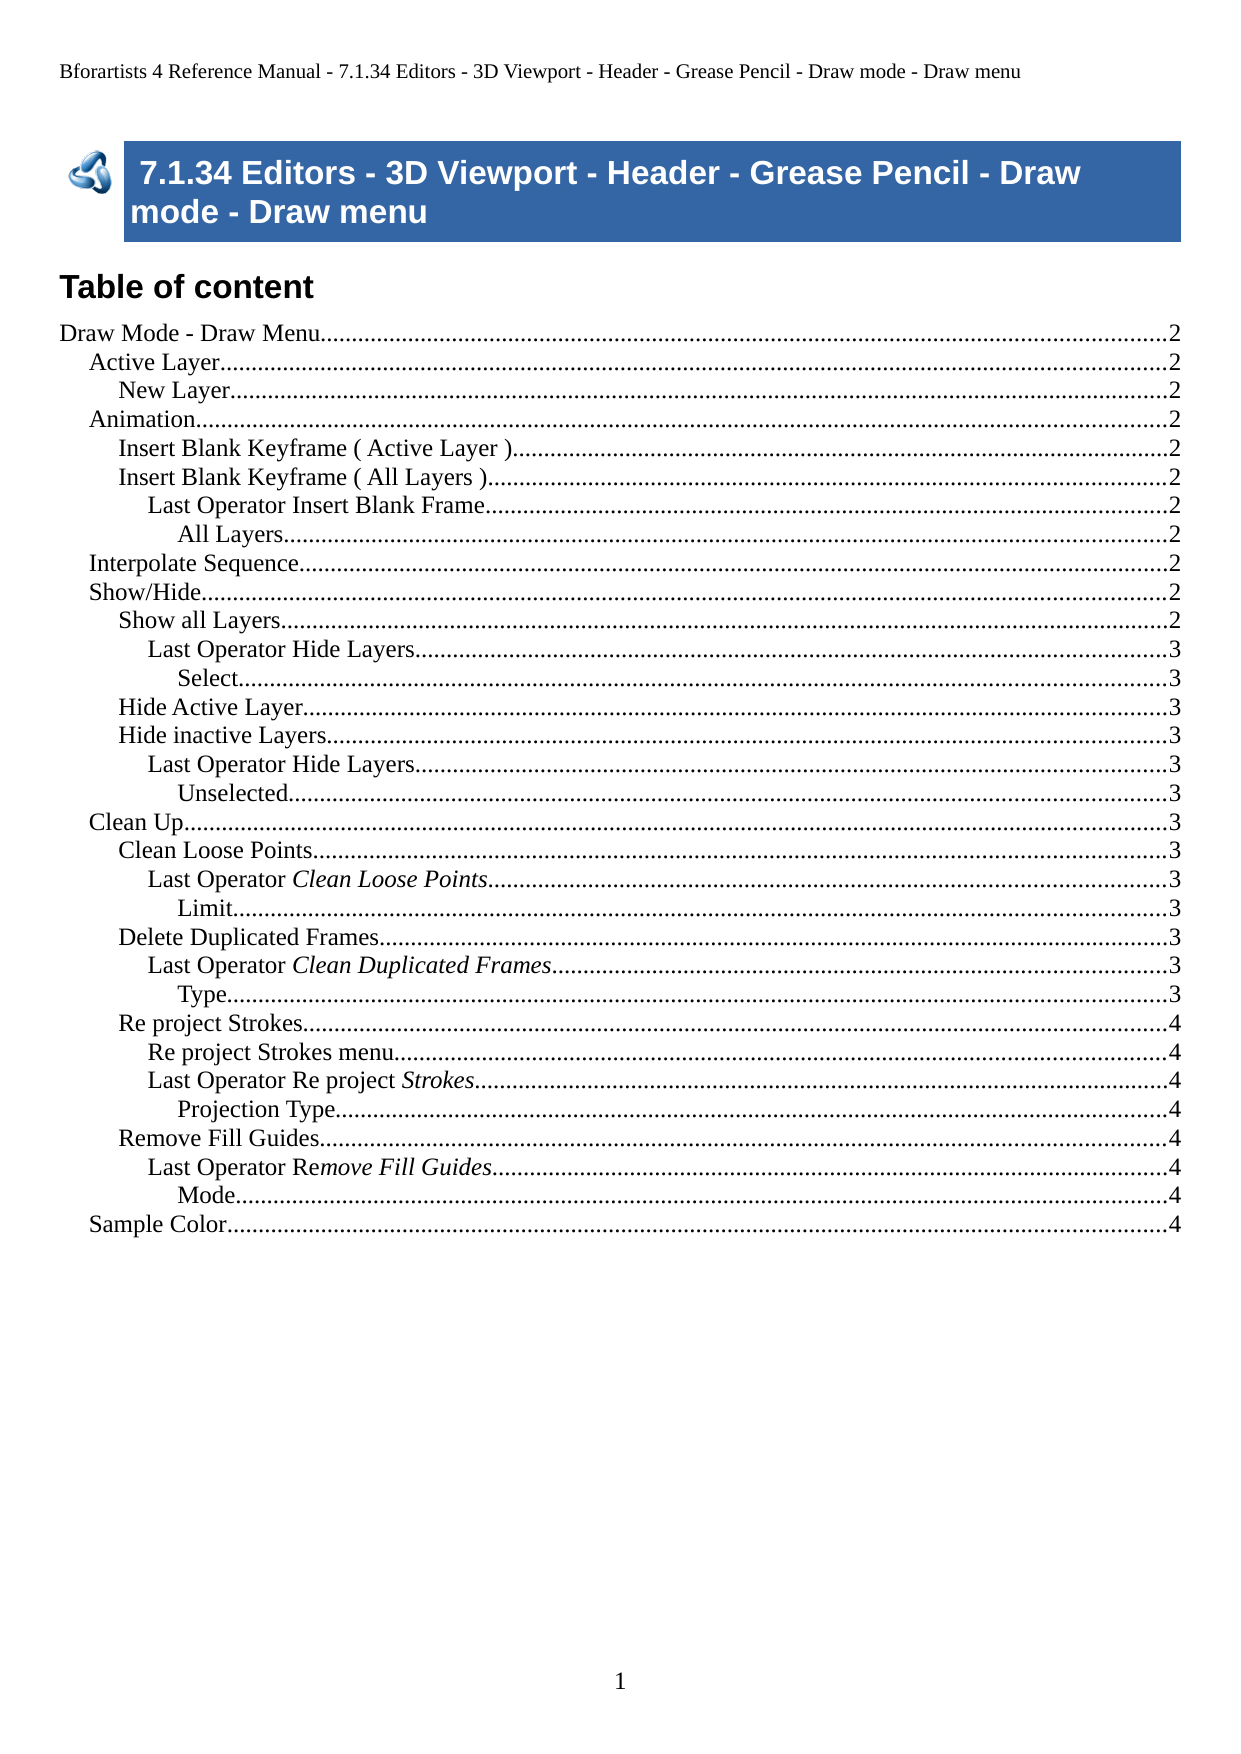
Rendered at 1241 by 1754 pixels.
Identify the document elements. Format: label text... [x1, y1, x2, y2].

text Last Operator Clean Duplicated Frames 3 [147, 950, 1181, 979]
text Remove Fill Guides 4 [118, 1123, 1181, 1152]
text Draw Mode - Draw Menu 2 [59, 318, 1181, 347]
text Hide inactive Layers 3 [118, 720, 1181, 749]
text All Layers 2 [177, 519, 1181, 548]
text Select 3 [177, 663, 1181, 692]
subtitle Table of content [59, 267, 1181, 305]
table_header 7.1.34 Editors - 3D Viewport - Header - Grease Pencil - Draw mode - Draw menu [124, 141, 1181, 242]
text Re project Strokes 4 [118, 1008, 1181, 1037]
text Clean Up 3 [88, 807, 1181, 835]
table_header [59, 141, 124, 242]
text Projection Type 4 [177, 1094, 1181, 1123]
text Last Operator Hide Layers 3 [147, 634, 1181, 663]
text Active Layer 2 [88, 347, 1181, 375]
text Show/Hide 2 [88, 577, 1181, 605]
text Interpolate Sequence 2 [88, 548, 1181, 577]
text Clean Loose Points 3 [118, 835, 1181, 864]
text Sample Color 4 [88, 1209, 1181, 1238]
text Last Operator Remove Fill Guides 4 [147, 1152, 1181, 1180]
text Last Operator Re project Strokes 4 [147, 1065, 1181, 1094]
text Limit 3 [177, 893, 1181, 922]
text Animation 2 [88, 404, 1181, 433]
text Type 3 [177, 979, 1181, 1008]
text Hide Active Layer 3 [118, 692, 1181, 720]
text Delete Duplicated Frames 3 [118, 922, 1181, 950]
text Show all Layers 2 [118, 605, 1181, 634]
text Insert Blank Keyframe ( All Layers ) 2 [118, 462, 1181, 490]
text Unselected 3 [177, 778, 1181, 807]
text Insert Blank Keyframe ( Active Layer ) 2 [118, 433, 1181, 462]
text Re project Strokes menu 4 [147, 1037, 1181, 1065]
text Mode 4 [177, 1180, 1181, 1209]
text Last Operator Clean Loose Points 3 [147, 864, 1181, 893]
text Last Operator Insert Blank Frame 2 [147, 490, 1181, 519]
picture [65, 147, 114, 197]
text Last Operator Hide Layers 3 [147, 749, 1181, 778]
text New Layer 2 [118, 375, 1181, 404]
